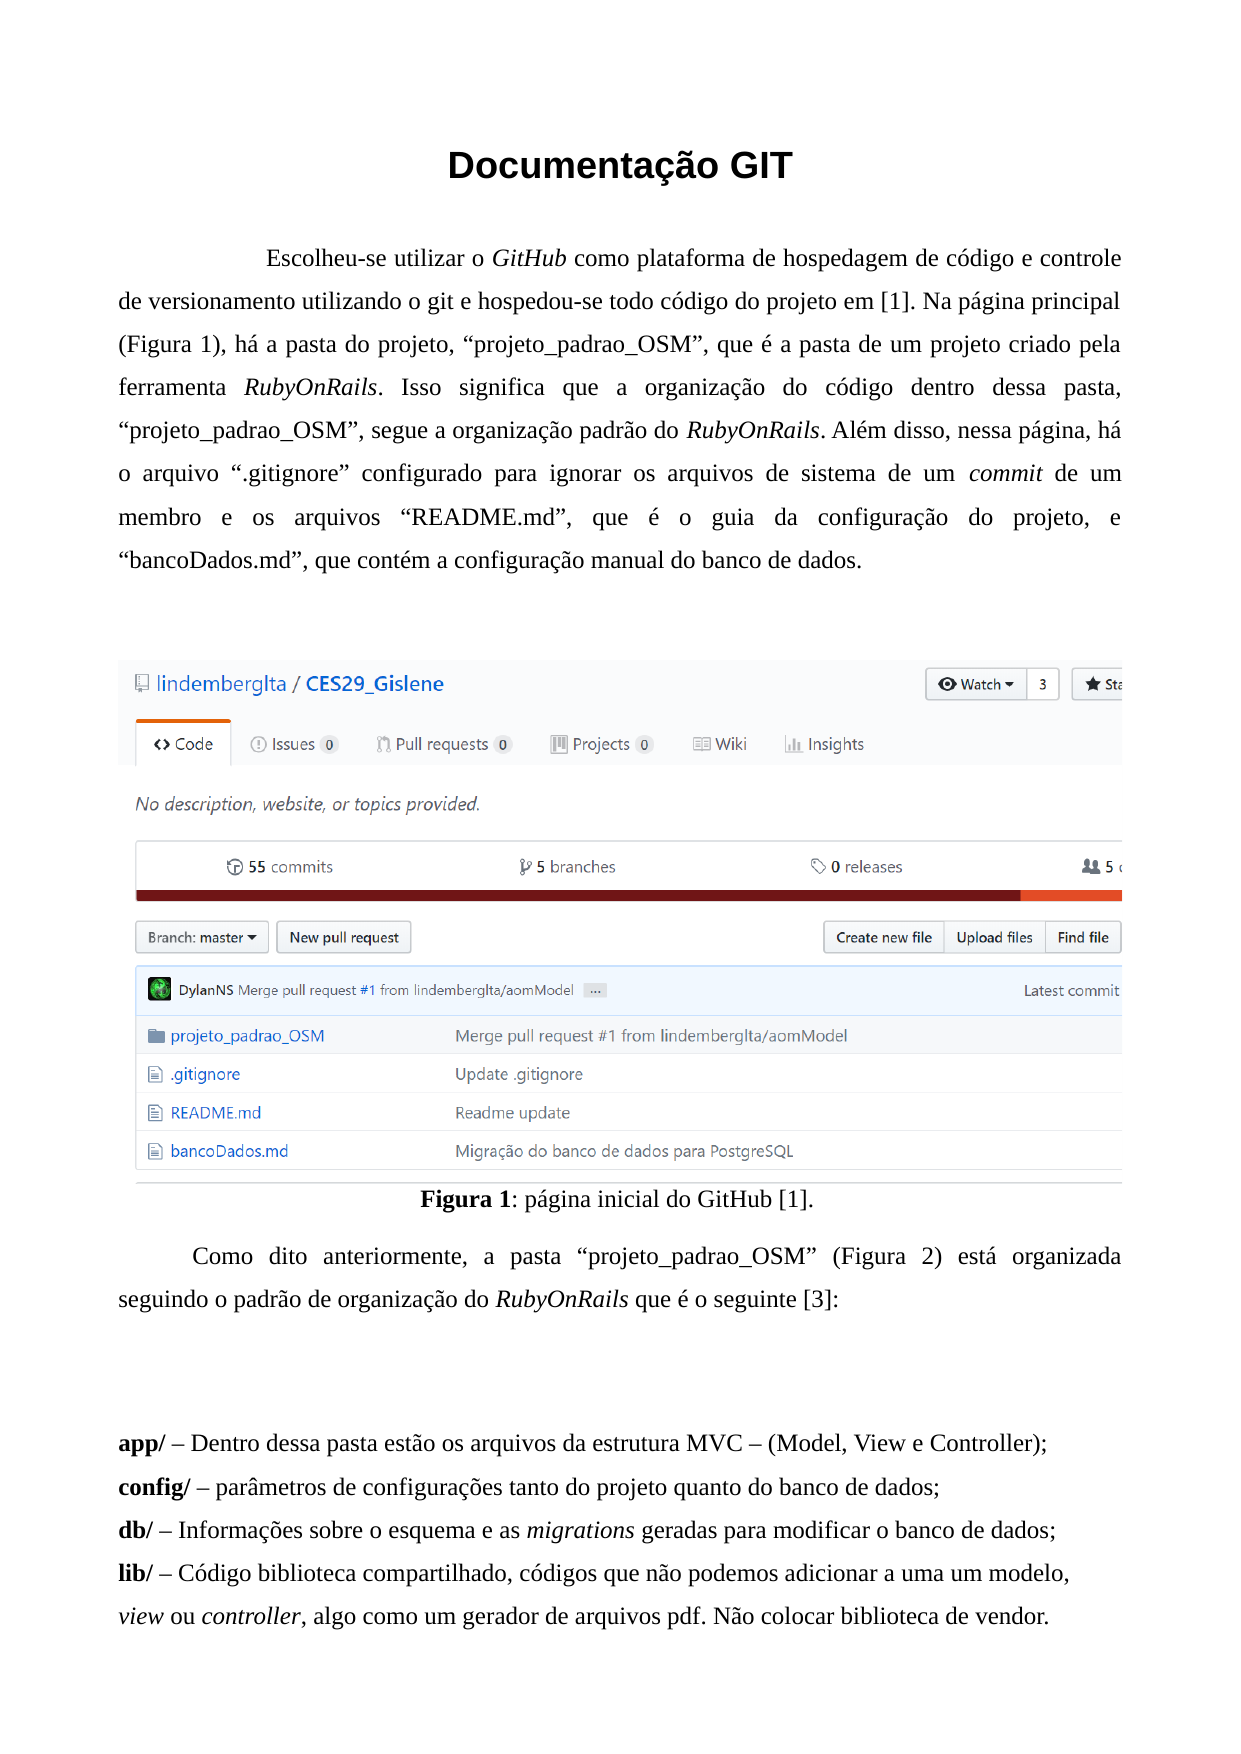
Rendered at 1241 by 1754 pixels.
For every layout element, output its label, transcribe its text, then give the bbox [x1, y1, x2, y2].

text Como dito anteriormente, a pasta “projeto_padrao_OSM” (Figura 2) está organizada seguindo o padrão de organização do RubyOnRails que é o seguinte [3]: [118, 1241, 1122, 1313]
text app/ – Dentro dessa pasta estão os arquivos da estrutura MVC – (Model, View e Controller); config/ – parâmetros de configurações tanto do projeto quanto do banco de dados; db/ – Informações sobre o esquema e as migrations geradas para modificar o banco de dados; lib/ – Código biblioteca compartilhado, códigos que não podemos adicionar a uma um modelo, view ou controller, algo como um gerador de arquivos pdf. Não colocar biblioteca de vendor. [118, 1342, 1122, 1630]
subtitle Documentação GIT [118, 143, 1122, 187]
text Escolheu-se utilizar o GitHub como plataforma de hospedagem de código e controle de versionamento utilizando o git e hospedou-se todo código do projeto em [1]. Na página principal (Figura 1), há a pasta do projeto, “projeto_padrao_OSM”, que é a pasta de um projeto criado pela ferramenta RubyOnRails. Isso significa que a organização do código dentro dessa pasta, “projeto_padrao_OSM”, segue a organização padrão do RubyOnRails. Além disso, nessa página, há o arquivo “.gitignore” configurado para ignorar os arquivos de sistema de um commit de um membro e os arquivos “README.md”, que é o guia da configuração do projeto, e “bancoDados.md”, que contém a configuração manual do banco de dados. [118, 243, 1122, 573]
picture [118, 660, 1123, 1184]
text Figura 1: página inicial do GitHub [1]. [118, 1184, 1122, 1212]
